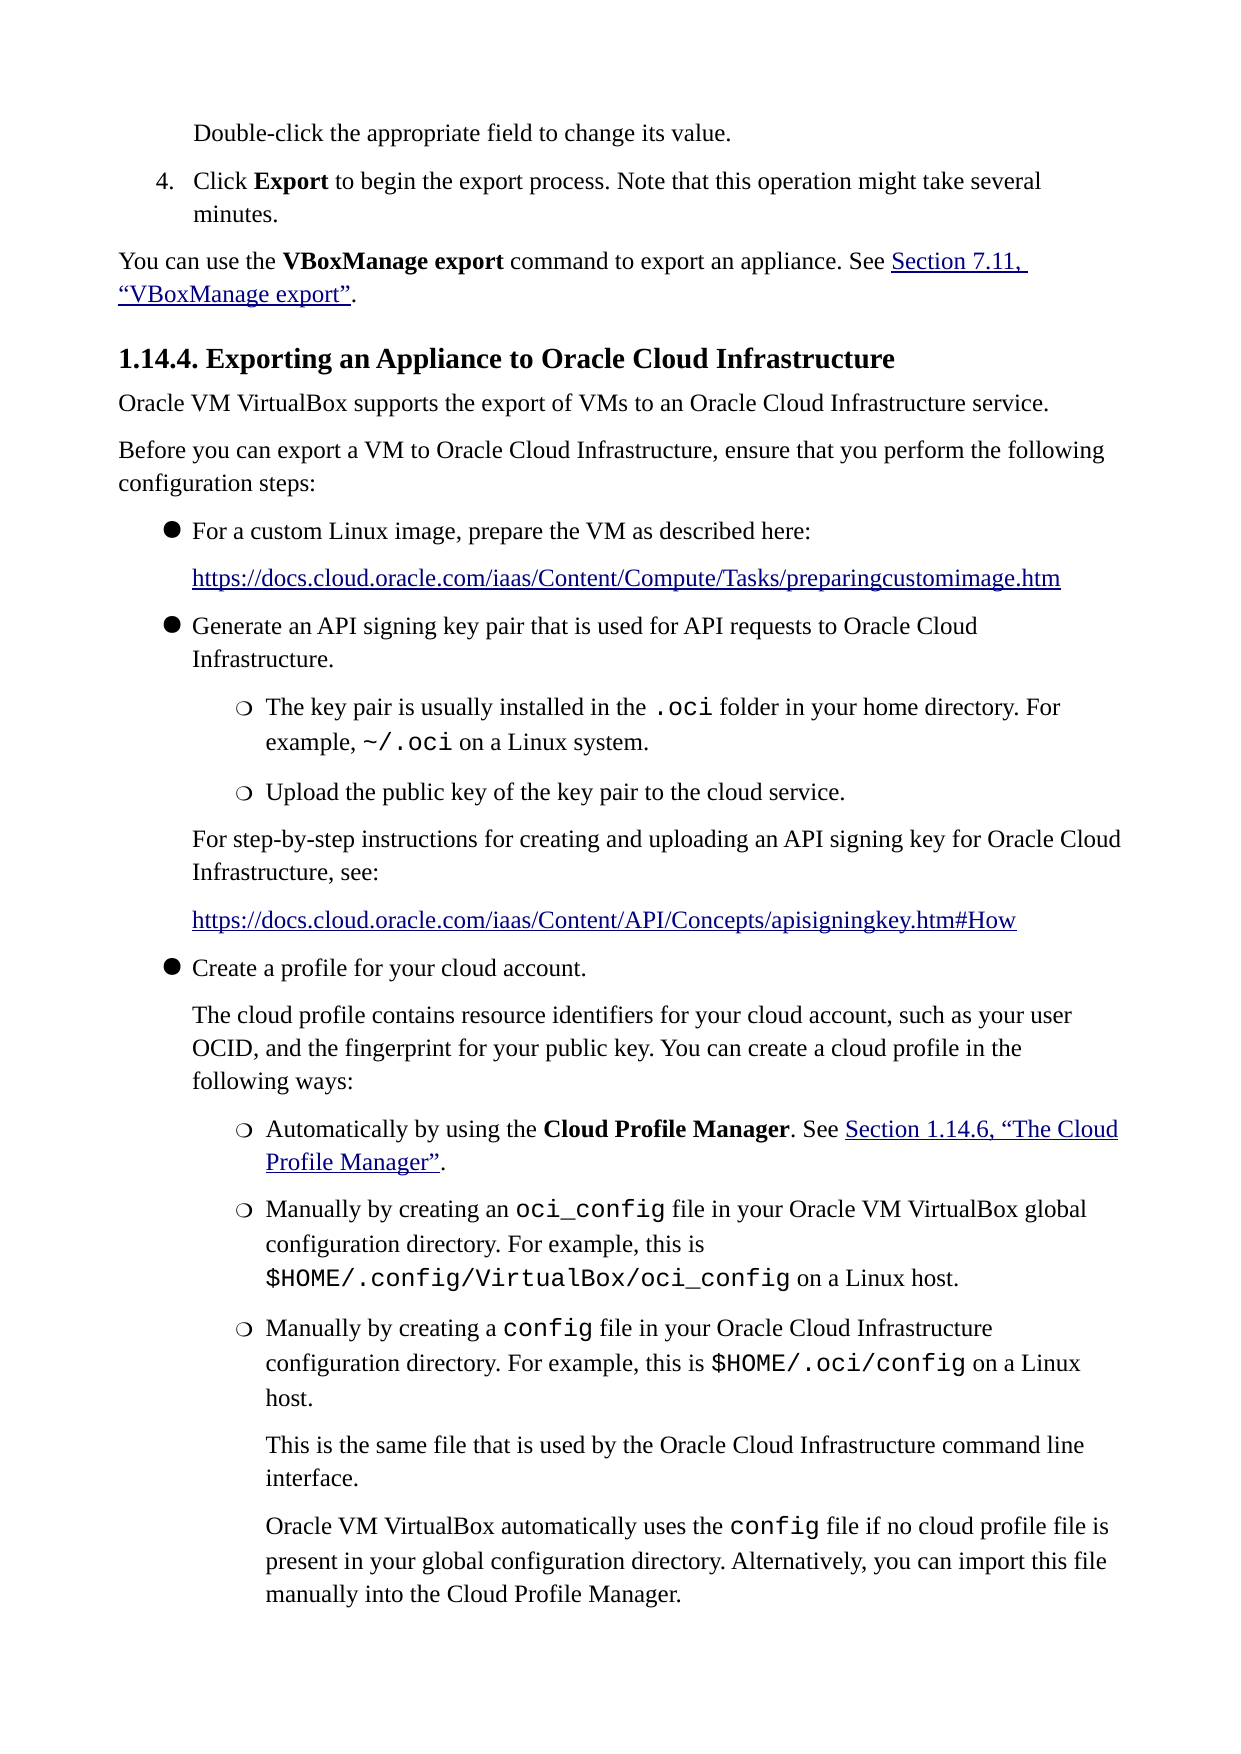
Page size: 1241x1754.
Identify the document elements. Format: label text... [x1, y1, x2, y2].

list https://docs.cloud.oracle.com/iaas/Content/Compute/Tasks/preparingcustomimage.htm [162, 563, 1122, 592]
list Generate an API signing key pair that is used for API requests to Oracle Cloud Infrastructure. [162, 611, 1122, 673]
list The key pair is usually installed in the .oci folder in your home directory. For example, ~/.oci on a Linux system. [236, 692, 1122, 758]
list https://docs.cloud.oracle.com/iaas/Content/API/Concepts/apisigningkey.htm#How [162, 905, 1122, 934]
list This is the same file that is used by the Oracle Cloud Infrastructure command line interface. [236, 1430, 1122, 1492]
list Manually by creating a config file in your Oracle Cloud Infrastructure configuration directory. For example, this is $HOME/.oci/config on a Linux host. [236, 1313, 1122, 1412]
list For step-by-step instructions for creating and uploading an API signing key for Oracle Cloud Infrastructure, see: [162, 824, 1122, 886]
list The cloud profile contains resource identifiers for your cloud account, such as your user OCID, and the fingerprint for your public key. You can create a cloud profile in the following ways: [162, 1000, 1122, 1095]
list Create a profile for your cloud account. [162, 953, 1122, 981]
text You can use the VBoxManage export command to export an appliance. See Section 7.11, “VBoxManage export”. [118, 246, 1122, 308]
list Double-click the appropriate field to change its value. [156, 118, 1122, 147]
list Automatically by using the Cloud Profile Manager. See Section 1.14.6, “The Cloud Profile Manager”. [236, 1114, 1122, 1176]
list Upload the public key of the key pair to the cloud service. [236, 777, 1122, 806]
list Oracle VM VirtualBox automatically uses the config file if no cloud profile file is present in your global configuration directory. Alternatively, you can import this file manually into the Cloud Profile Manager. [236, 1511, 1122, 1608]
subtitle 1.14.4. Exporting an Appliance to Oracle Cloud Infrastructure [118, 342, 1122, 375]
list Click Export to begin the export process. Note that this operation might take several minutes. [156, 166, 1122, 227]
list For a custom Linux image, prepare the VM as described here: [162, 516, 1122, 544]
list Manually by creating an oci_config file in your Oracle VM VirtualBox global configuration directory. For example, this is $HOME/.config/VirtualBox/oci_config on a Linux host. [236, 1194, 1122, 1293]
text Oracle VM VirtualBox supports the export of VMs to an Oracle Cloud Infrastructure service. [118, 388, 1122, 416]
text Before you can export a VM to Oracle Cloud Infrastructure, ensure that you perform the following configuration steps: [118, 435, 1122, 497]
